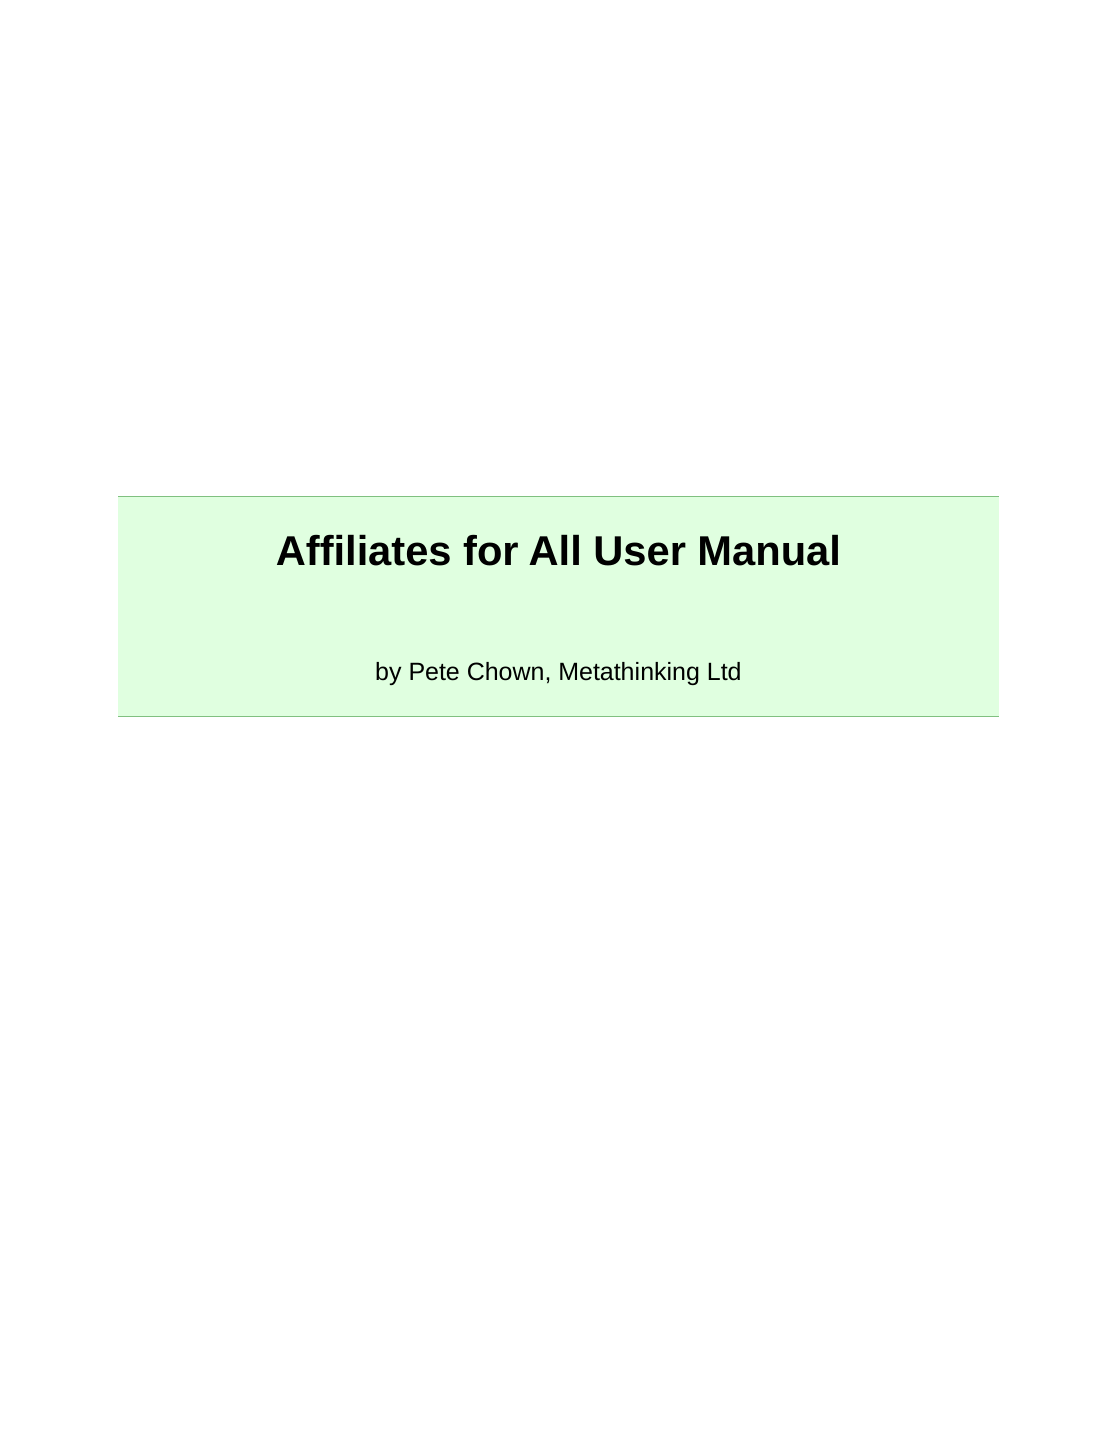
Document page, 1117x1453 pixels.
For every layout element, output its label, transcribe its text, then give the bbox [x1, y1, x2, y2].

title by Pete Chown, Metathinking Ltd [118, 628, 999, 716]
title Affiliates for All User Manual [118, 497, 999, 604]
